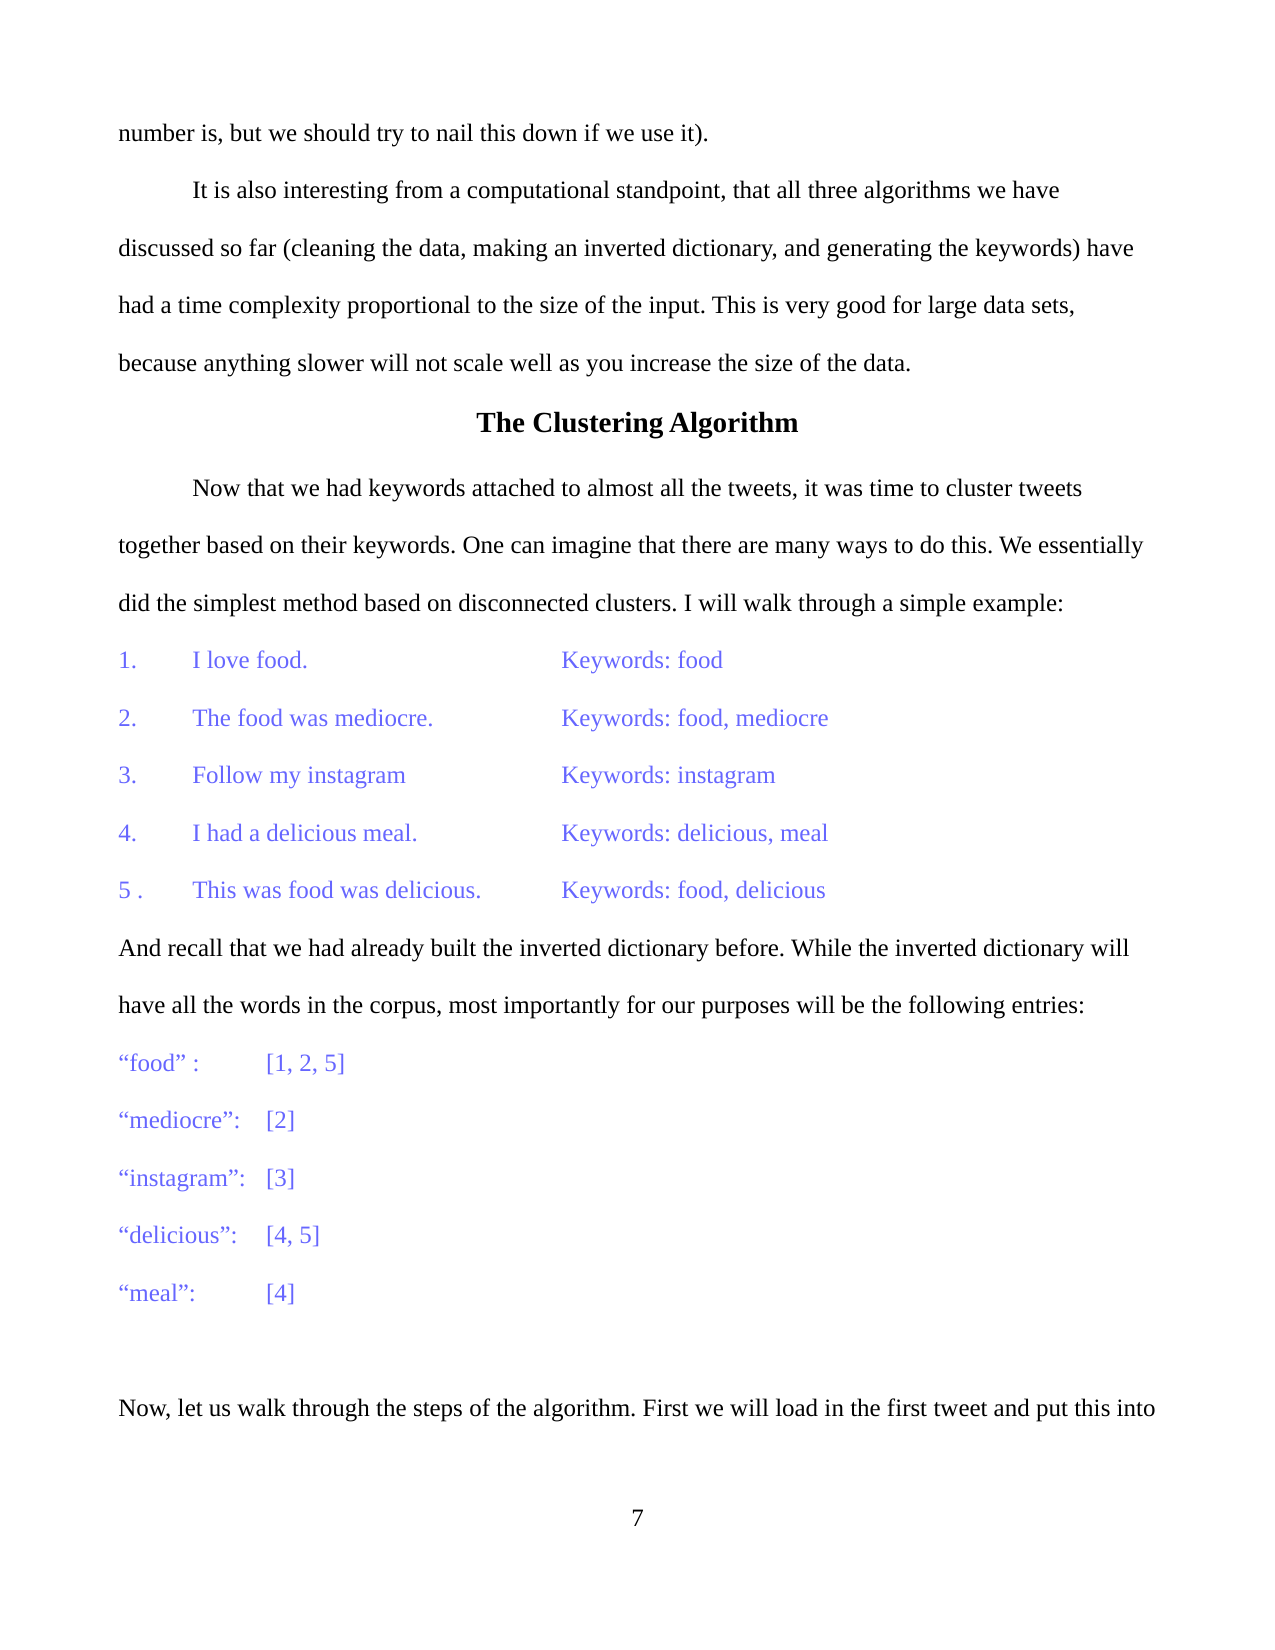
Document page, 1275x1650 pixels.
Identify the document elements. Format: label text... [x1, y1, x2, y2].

text It is also interesting from a computational standpoint, that all three algorithms we have discussed so far (cleaning the data, making an inverted dictionary, and generating the keywords) have had a time complexity proportional to the size of the input. This is very good for large data sets, because anything slower will not scale well as you increase the size of the data. [118, 176, 1157, 377]
text “mediocre”: [2] [118, 1105, 1157, 1134]
text “food” : [1, 2, 5] [118, 1048, 1157, 1076]
text 5 . This was food was delicious. Keywords: food, delicious [118, 875, 1157, 904]
text 2. The food was mediocre. Keywords: food, mediocre [118, 703, 1157, 731]
text Now, let us walk through the steps of the algorithm. First we will load in the first tweet and put this into [118, 1393, 1157, 1421]
text “meal”: [4] [118, 1278, 1157, 1306]
text “delicious”: [4, 5] [118, 1220, 1157, 1249]
text Now that we had keywords attached to almost all the tweets, it was time to cluster tweets together based on their keywords. One can imagine that there are many ways to do this. We essentially did the simplest method based on disconnected clusters. I will walk through a simple example: [118, 473, 1157, 616]
text “instagram”: [3] [118, 1163, 1157, 1191]
text And recall that we had already built the inverted dictionary before. While the inverted dictionary will have all the words in the corpus, most importantly for our purposes will be the following entries: [118, 933, 1157, 1019]
text 1. I love food. Keywords: food [118, 645, 1157, 674]
text 4. I had a delicious meal. Keywords: delicious, meal [118, 818, 1157, 846]
text number is, but we should try to nail this down if we use it). [118, 118, 1157, 147]
text 3. Follow my instagram Keywords: instagram [118, 760, 1157, 789]
text The Clustering Algorithm [118, 406, 1157, 439]
